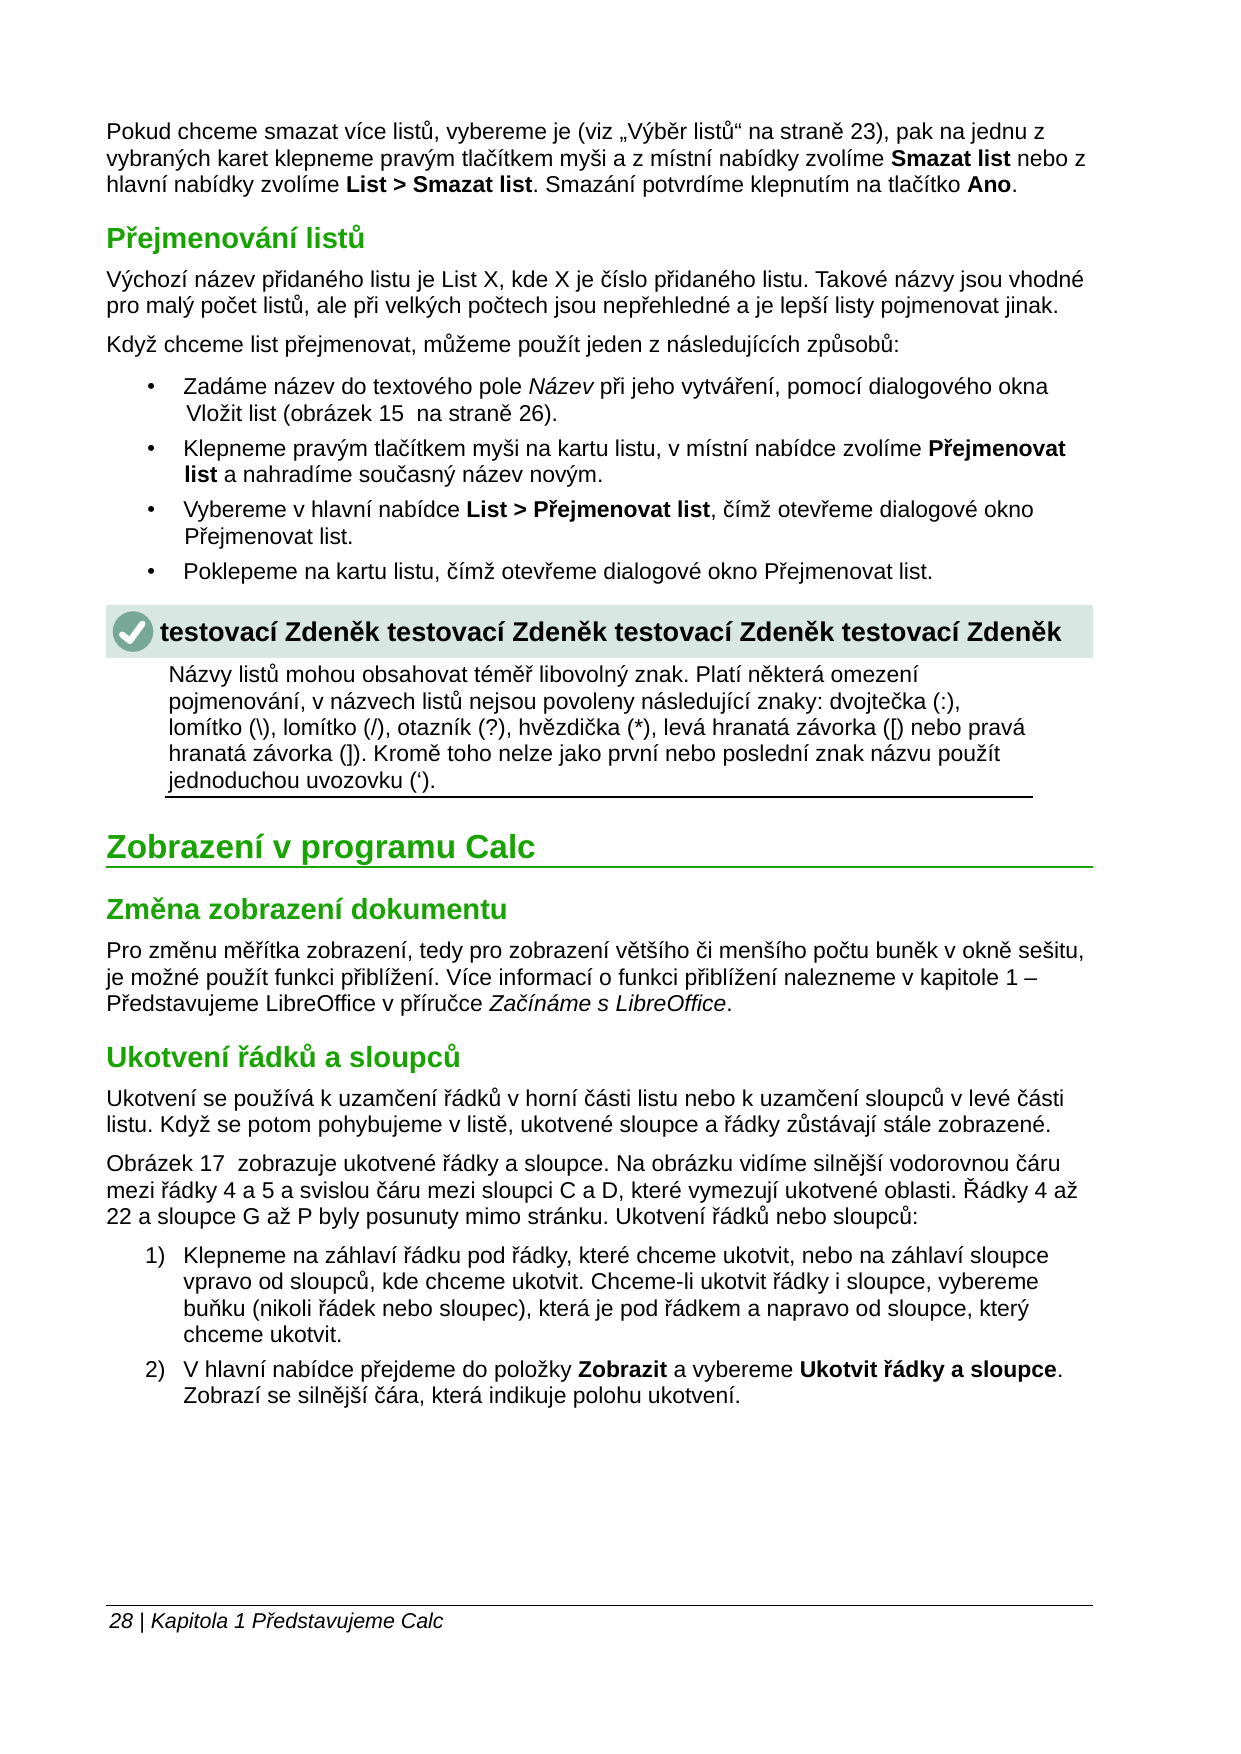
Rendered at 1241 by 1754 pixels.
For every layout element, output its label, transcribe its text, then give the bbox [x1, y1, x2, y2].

subtitle Změna zobrazení dokumentu [106, 892, 1093, 925]
text Obrázek 17 zobrazuje ukotvené řádky a sloupce. Na obrázku vidíme silnější vodorovnou čáru mezi řádky 4 a 5 a svislou čáru mezi sloupci C a D, které vymezují ukotvené oblasti. Řádky 4 až 22 a sloupce G až P byly posunuty mimo stránku. Ukotvení řádků nebo sloupců: [106, 1150, 1093, 1229]
list V hlavní nabídce přejdeme do položky Zobrazit a vybereme Ukotvit řádky a sloupce. Zobrazí se silnější čára, která indikuje polohu ukotvení. [165, 1356, 1093, 1409]
text Názvy listů mohou obsahovat téměř libovolný znak. Platí některá omezení pojmenování, v názvech listů nejsou povoleny následující znaky: dvojtečka (:), lomítko (\), lomítko (/), otazník (?), hvězdička (*), levá hranatá závorka ([) nebo pravá hranatá závorka (]). Kromě toho nelze jako první nebo poslední znak názvu použít jednoduchou uvozovku (‘). [165, 658, 1033, 796]
subtitle Přejmenování listů [106, 221, 1093, 254]
list Vybereme v hlavní nabídce List > Přejmenovat list, čímž otevřeme dialogové okno Přejmenovat list. [144, 493, 1093, 549]
text Ukotvení se používá k uzamčení řádků v horní části listu nebo k uzamčení sloupců v levé části listu. Když se potom pohybujeme v listě, ukotvené sloupce a řádky zůstávají stále zobrazené. [106, 1085, 1093, 1138]
text Pokud chceme smazat více listů, vybereme je (viz „Výběr listů“ na straně 22), pak na jednu z vybraných karet klepneme pravým tlačítkem myši a z místní nabídky zvolíme Smazat list nebo z hlavní nabídky zvolíme List > Smazat list. Smazání potvrdíme klepnutím na tlačítko Ano. [106, 118, 1093, 197]
subtitle Zobrazení v programu Calc [106, 828, 1093, 866]
text Pro změnu měřítka zobrazení, tedy pro zobrazení většího či menšího počtu buněk v okně sešitu, je možné použít funkci přiblížení. Více informací o funkci přiblížení nalezneme v kapitole 1 – Představujeme LibreOffice v příručce Začínáme s LibreOffice. [106, 937, 1093, 1016]
list Klepneme pravým tlačítkem myši na kartu listu, v místní nabídce zvolíme Přejmenovat list a nahradíme současný název novým. [144, 432, 1093, 487]
list Poklepeme na kartu listu, čímž otevřeme dialogové okno Přejmenovat list. [144, 555, 1093, 587]
subtitle testovací Zdeněk testovací Zdeněk testovací Zdeněk testovací Zdeněk [106, 605, 1093, 658]
subtitle Ukotvení řádků a sloupců [106, 1040, 1093, 1073]
list Klepneme na záhlaví řádku pod řádky, které chceme ukotvit, nebo na záhlaví sloupce vpravo od sloupců, kde chceme ukotvit. Chceme-li ukotvit řádky i sloupce, vybereme buňku (nikoli řádek nebo sloupec), která je pod řádkem a napravo od sloupce, který chceme ukotvit. [165, 1242, 1093, 1347]
list Zadáme název do textového pole Název při jeho vytváření, pomocí dialogového okna Vložit list (obrázek 15 na straně 24). [144, 370, 1093, 426]
list Když chceme list přejmenovat, můžeme použít jeden z následujících způsobů: [106, 331, 1093, 358]
text Výchozí název přidaného listu je List X, kde X je číslo přidaného listu. Takové názvy jsou vhodné pro malý počet listů, ale při velkých počtech jsou nepřehledné a je lepší listy pojmenovat jinak. [106, 266, 1093, 319]
